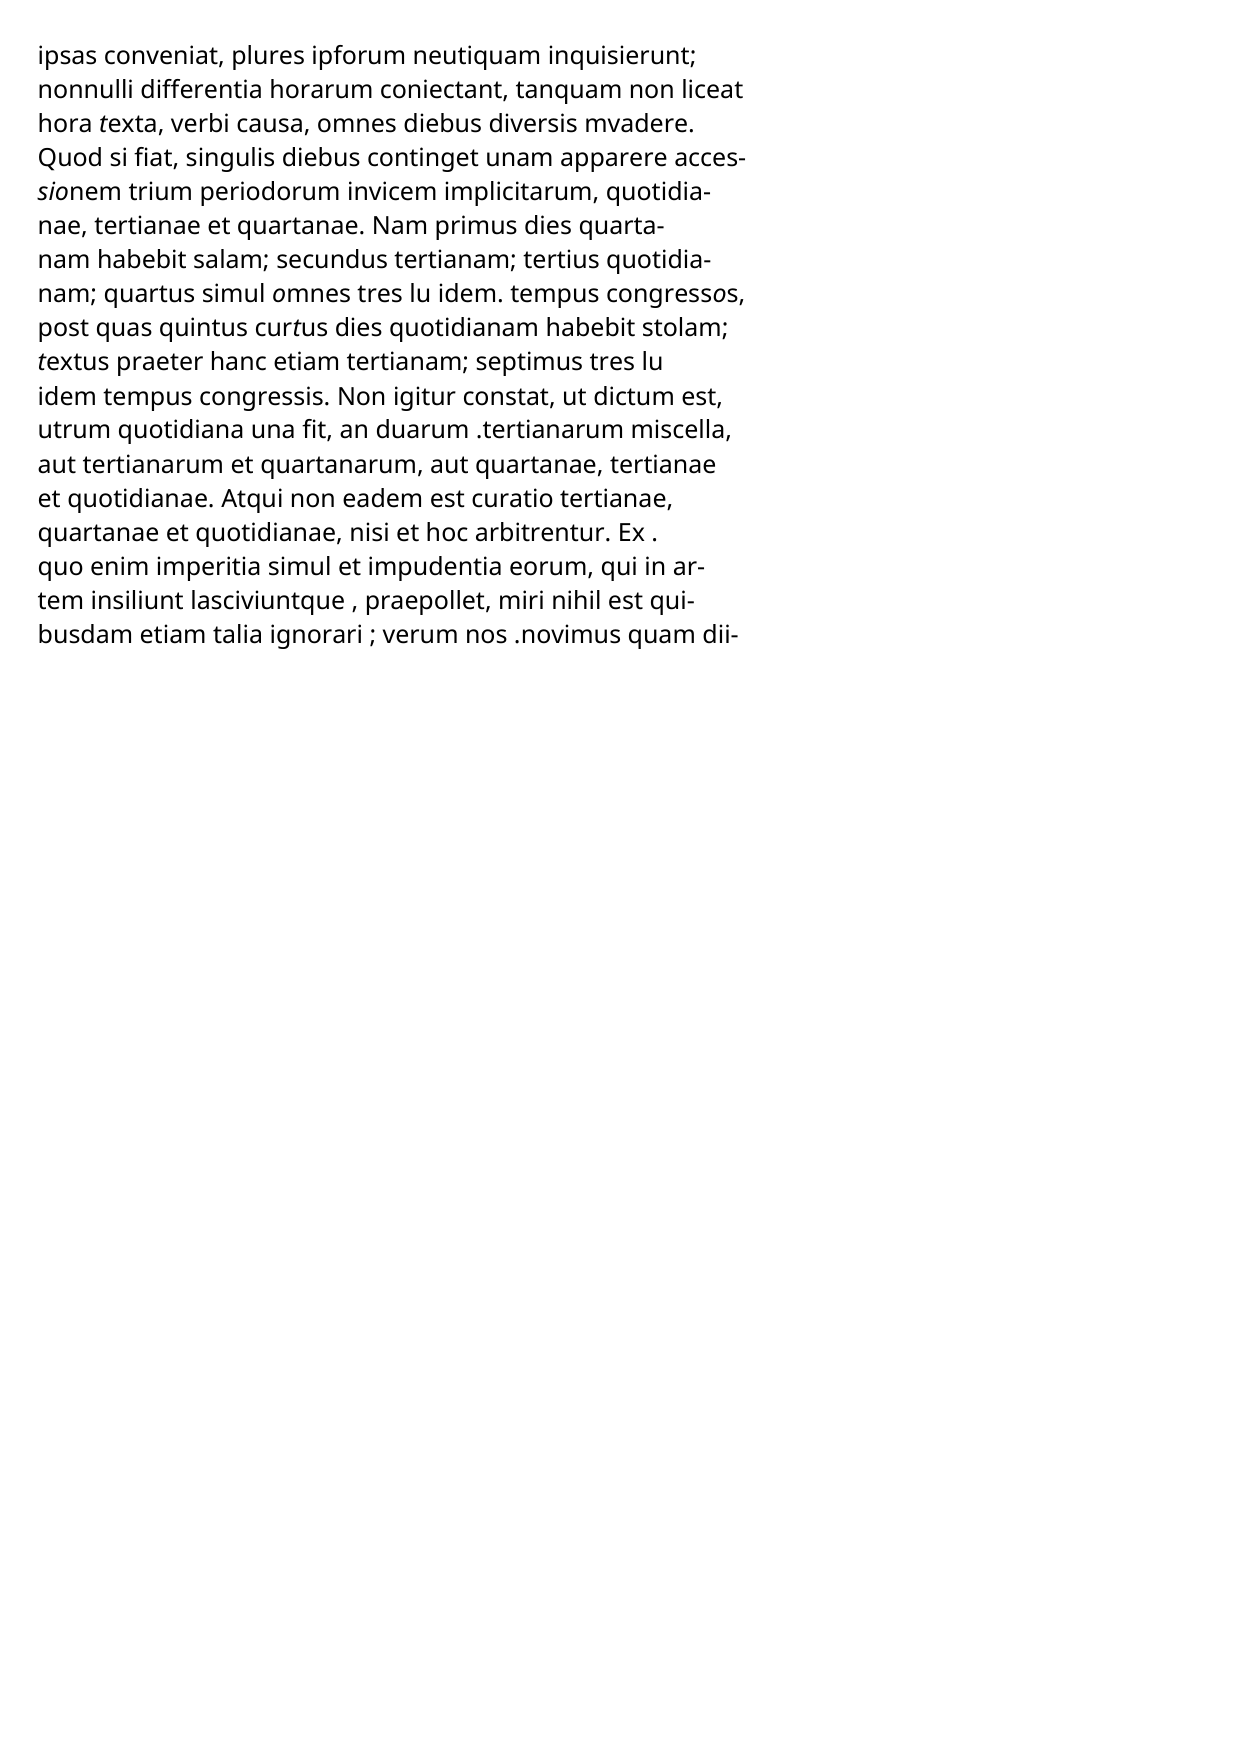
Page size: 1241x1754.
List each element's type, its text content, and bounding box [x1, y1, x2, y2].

text ipsas conveniat, plures ipforum neutiquam inquisierunt; nonnulli differentia horarum coniectant, tanquam non liceat hora texta, verbi causa, omnes diebus diversis mvadere. Quod si fiat, singulis diebus continget unam apparere acces- sionem trium periodorum invicem implicitarum, quotidia- nae, tertianae et quartanae. Nam primus dies quarta- nam habebit salam; secundus tertianam; tertius quotidia- nam; quartus simul omnes tres lu idem. tempus congressos, post quas quintus curtus dies quotidianam habebit stolam; textus praeter hanc etiam tertianam; septimus tres lu idem tempus congressis. Non igitur constat, ut dictum est, utrum quotidiana una fit, an duarum .tertianarum miscella, aut tertianarum et quartanarum, aut quartanae, tertianae et quotidianae. Atqui non eadem est curatio tertianae, quartanae et quotidianae, nisi et hoc arbitrentur. Ex . quo enim imperitia simul et impudentia eorum, qui in ar- tem insiliunt lasciviuntque , praepollet, miri nihil est qui- busdam etiam talia ignorari ; verum nos .novimus quam dii- [37, 37, 1203, 651]
